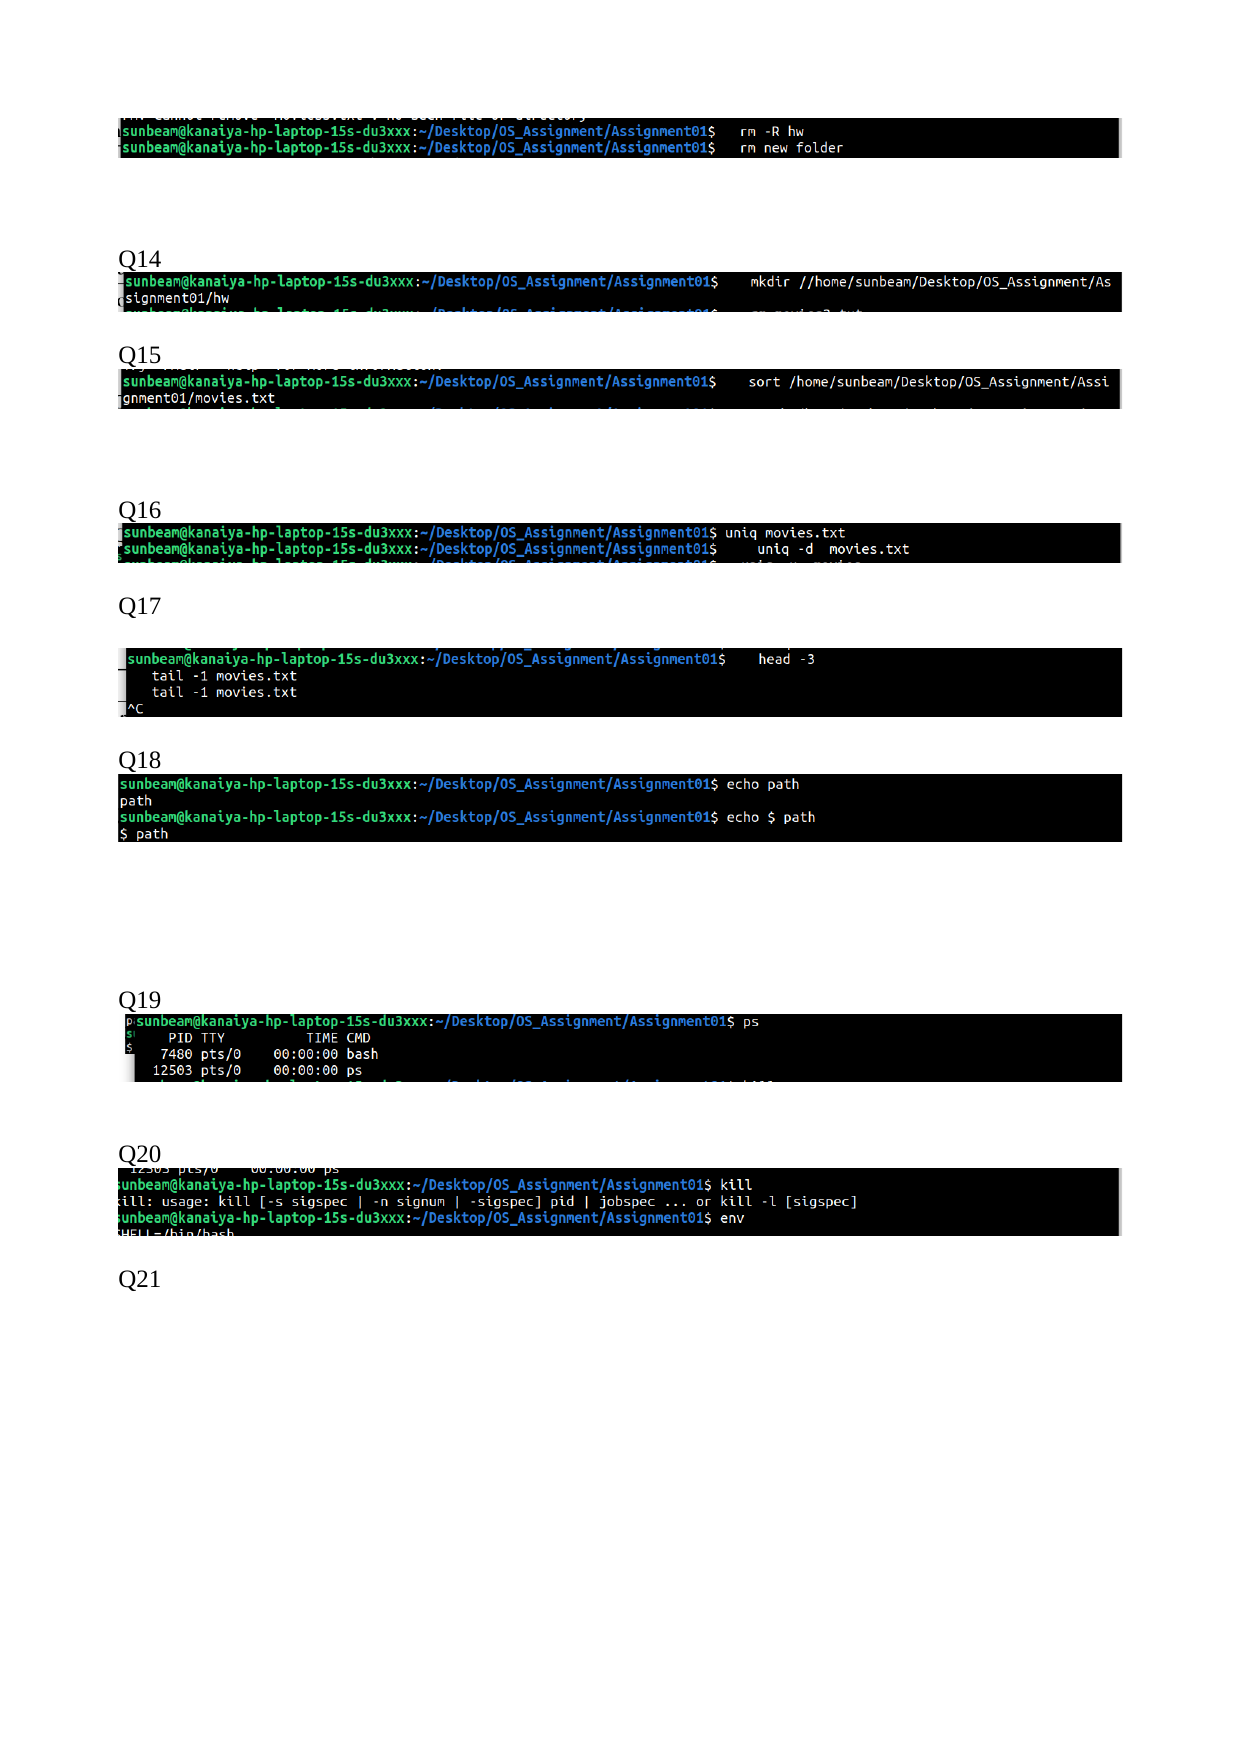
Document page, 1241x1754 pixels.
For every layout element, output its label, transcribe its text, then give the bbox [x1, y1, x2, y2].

text Q14 [118, 244, 1122, 272]
text Q15 [118, 340, 1122, 369]
picture [118, 523, 1123, 563]
picture [118, 369, 1123, 409]
picture [118, 118, 1123, 158]
text Q16 [118, 495, 1122, 523]
picture [118, 1168, 1123, 1236]
text Q18 [118, 745, 1122, 774]
picture [118, 1014, 1123, 1082]
text Q21 [118, 1264, 1122, 1293]
text Q20 [118, 1139, 1122, 1168]
picture [118, 774, 1123, 842]
picture [118, 648, 1123, 717]
text Q17 [118, 591, 1122, 620]
picture [118, 272, 1123, 312]
text Q19 [118, 985, 1122, 1014]
